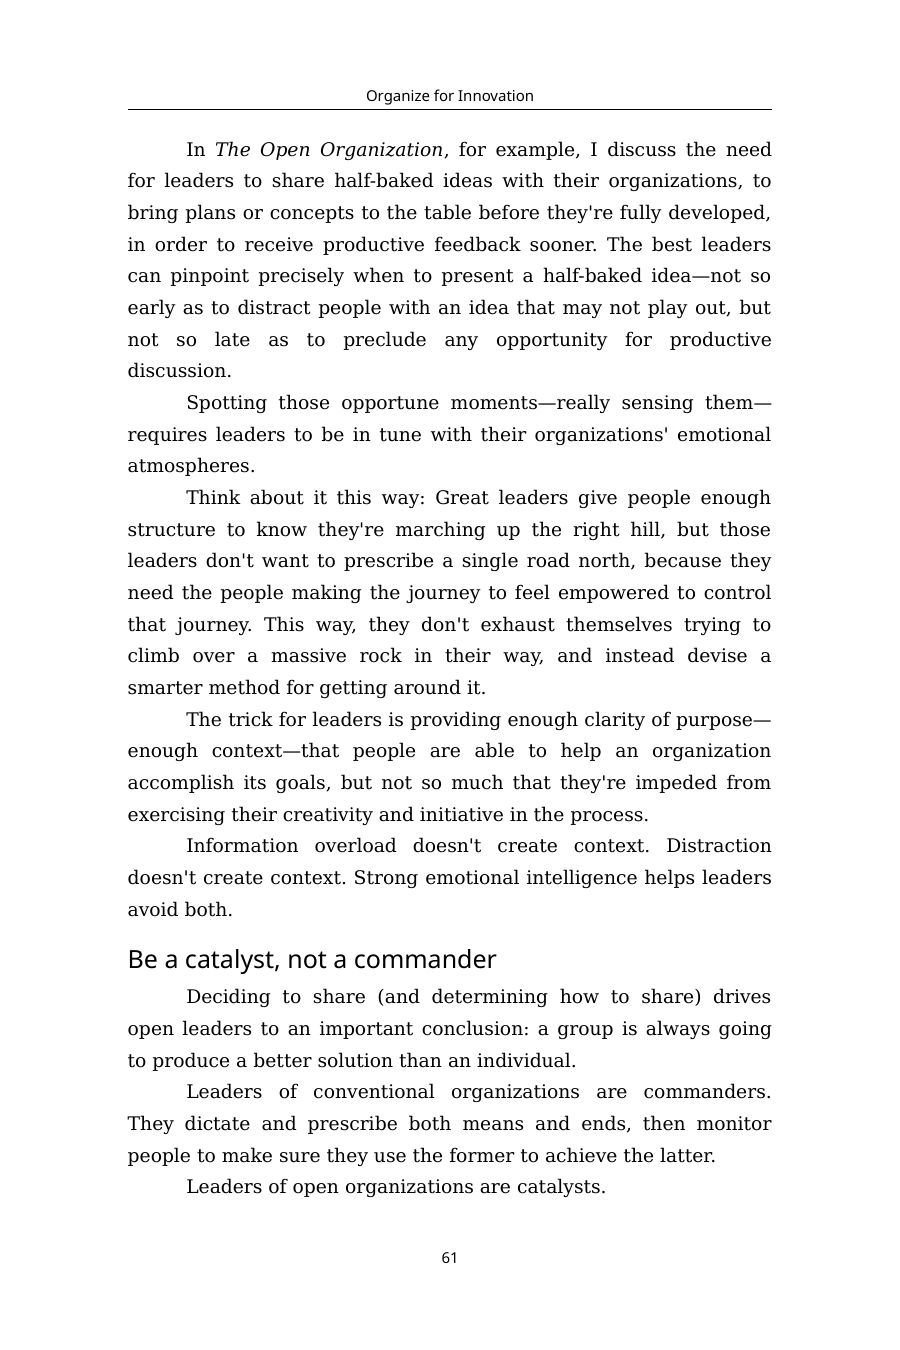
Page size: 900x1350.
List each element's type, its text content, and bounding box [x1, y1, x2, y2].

text The trick for leaders is providing enough clarity of purpose—enough context—that people are able to help an organization accomplish its goals, but not so much that they're impeded from exercising their creativity and initiative in the process. [127, 709, 772, 826]
text Spotting those opportune moments—really sensing them—requires leaders to be in tune with their organizations' emotional atmospheres. [127, 392, 772, 477]
subtitle Be a catalyst, not a commander [127, 945, 772, 974]
text Leaders of open organizations are catalysts. [127, 1176, 772, 1198]
text Think about it this way: Great leaders give people enough structure to know they're marching up the right hill, but those leaders don't want to prescribe a single road north, because they need the people making the journey to feel empowered to control that journey. This way, they don't exhaust themselves trying to climb over a massive rock in their way, and instead devise a smarter method for getting around it. [127, 487, 772, 699]
text In The Open Organization, for example, I discuss the need for leaders to share half-baked ideas with their organizations, to bring plans or concepts to the table before they're fully developed, in order to receive productive feedback sooner. The best leaders can pinpoint precisely when to present a half-baked idea—not so early as to distract people with an idea that may not play out, but not so late as to preclude any opportunity for productive discussion. [127, 139, 772, 382]
text Information overload doesn't create context. Distraction doesn't create context. Strong emotional intelligence helps leaders avoid both. [127, 835, 772, 921]
text Deciding to share (and determining how to share) drives open leaders to an important conclusion: a group is always going to produce a better solution than an individual. [127, 986, 772, 1072]
text Leaders of conventional organizations are commanders. They dictate and prescribe both means and ends, then monitor people to make sure they use the former to achieve the latter. [127, 1081, 772, 1167]
